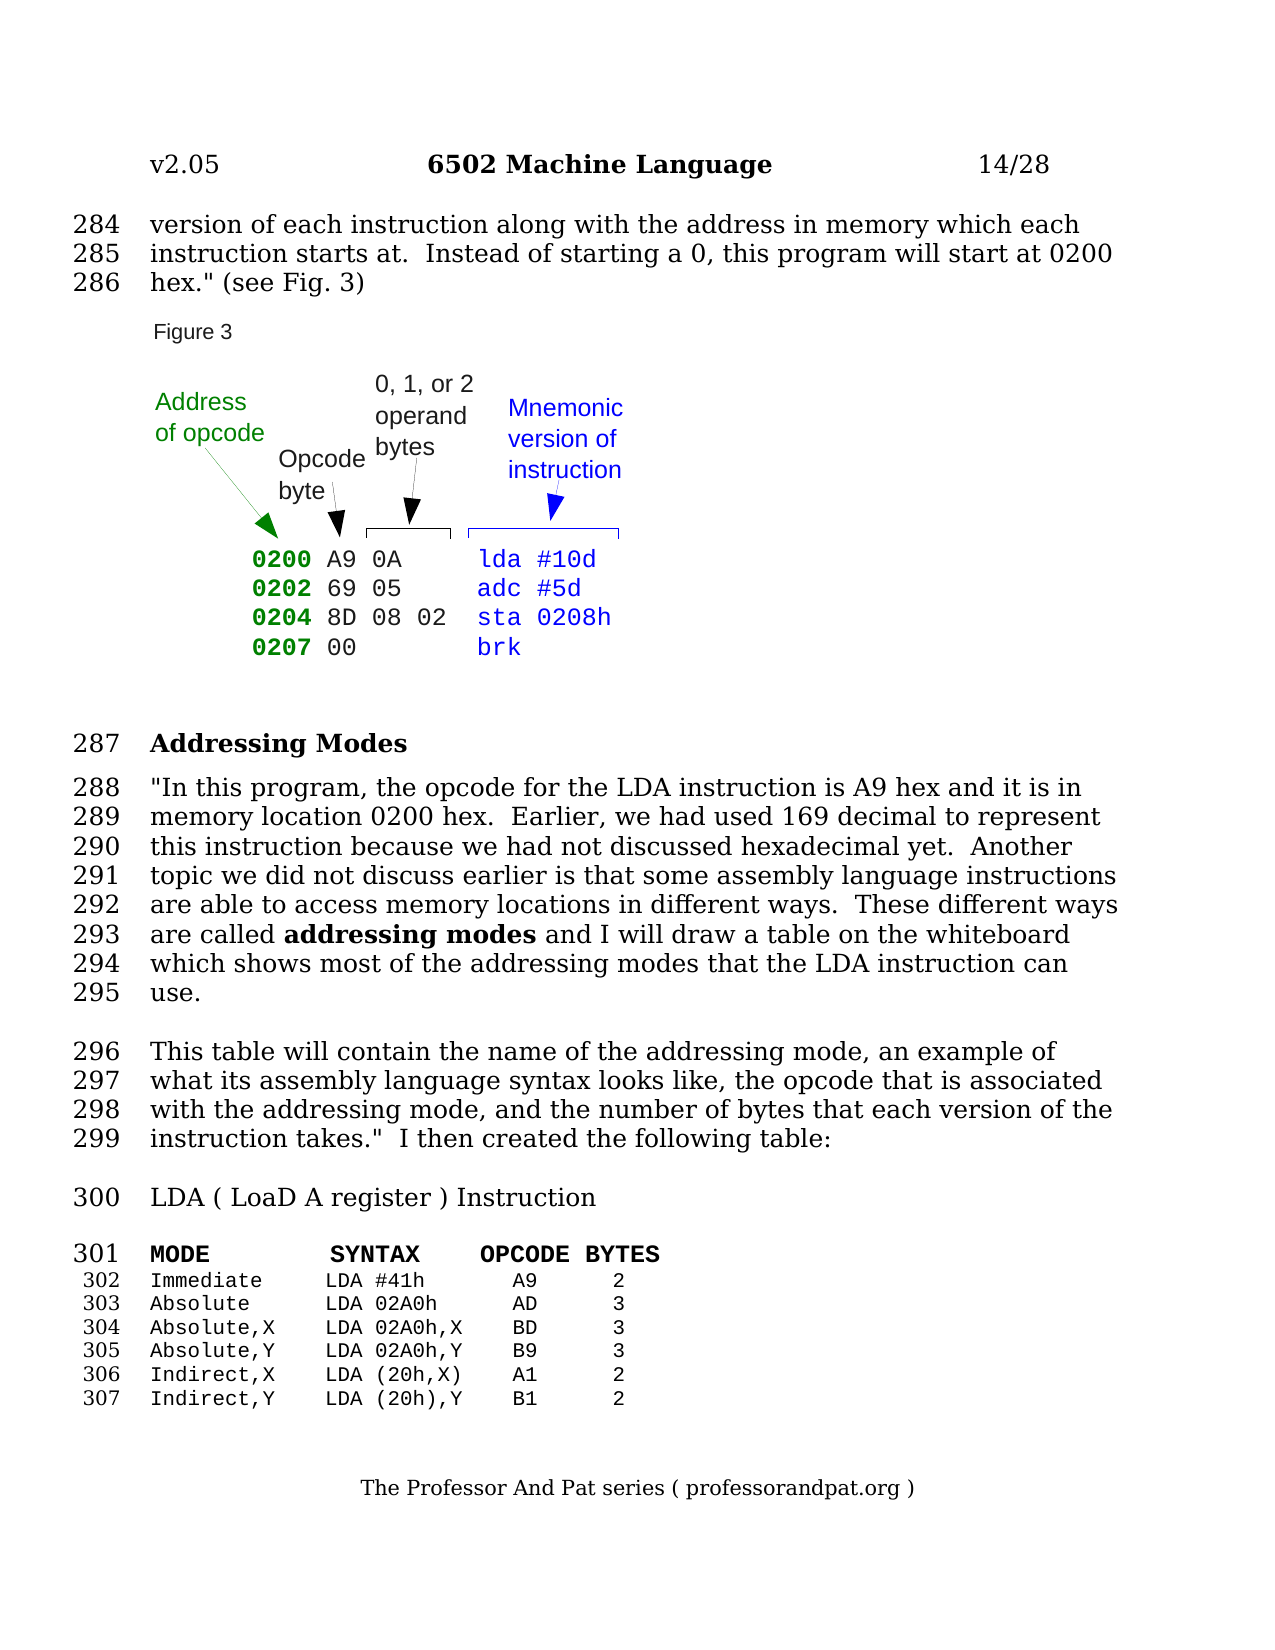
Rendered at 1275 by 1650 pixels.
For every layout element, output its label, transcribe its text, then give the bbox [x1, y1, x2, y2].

text Indirect,Y LDA (20h),Y B1 2 [150, 1388, 1125, 1411]
text This table will contain the name of the addressing mode, an example of what its assembly language syntax looks like, the opcode that is associated with the addressing mode, and the number of bytes that each version of the instruction takes." I then created the following table: [150, 1037, 1125, 1154]
text Indirect,X LDA (20h,X) A1 2 [150, 1364, 1125, 1388]
text Immediate LDA #41h A9 2 [150, 1270, 1125, 1293]
text LDA ( LoaD A register ) Instruction [150, 1183, 1125, 1212]
text "In this program, the opcode for the LDA instruction is A9 hex and it is in memory location 0200 hex. Earlier, we had used 169 decimal to represent this instruction because we had not discussed hexadecimal yet. Another topic we did not discuss earlier is that some assembly language instructions are able to access memory locations in different ways. These different ways are called addressing modes and I will draw a table on the whiteboard which shows most of the addressing modes that the LDA instruction can use. [150, 773, 1125, 1008]
text Absolute LDA 02A0h AD 3 [150, 1293, 1125, 1317]
text version of each instruction along with the address in memory which each instruction starts at. Instead of starting a 0, this program will start at 0200 hex." (see Fig. 3) [150, 210, 1125, 298]
text MODE SYNTAX OPCODE BYTES [150, 1242, 1125, 1270]
subtitle Addressing Modes [150, 729, 1125, 758]
text Absolute,X LDA 02A0h,X BD 3 [150, 1317, 1125, 1341]
text Absolute,Y LDA 02A0h,Y B9 3 [150, 1341, 1125, 1364]
